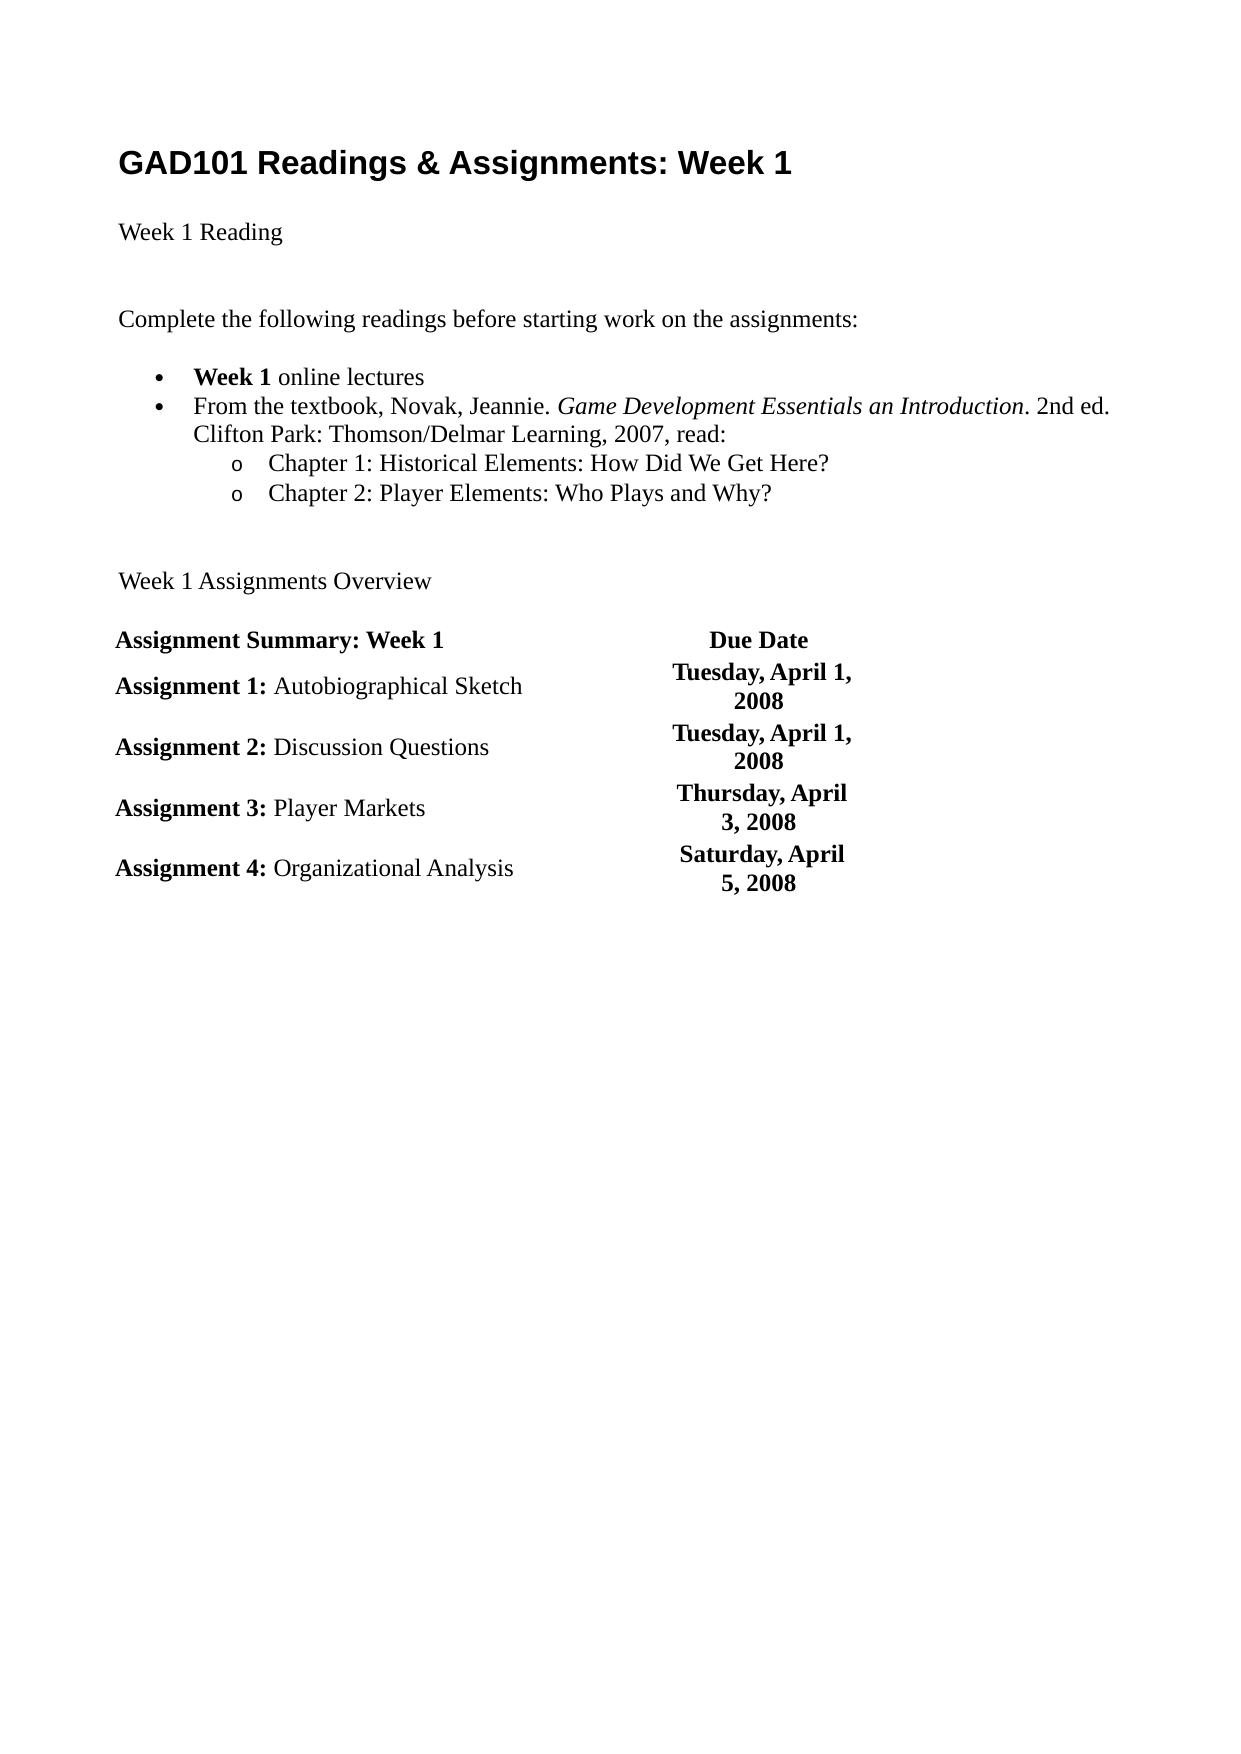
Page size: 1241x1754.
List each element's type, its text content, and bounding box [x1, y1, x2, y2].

title Week 1 Reading [118, 217, 1122, 246]
table_cell Assignment 4: Organizational Analysis [114, 838, 670, 898]
table_cell Saturday, April 5, 2008 [670, 838, 854, 898]
table_cell Assignment 1: Autobiographical Sketch [114, 656, 670, 716]
table_header Due Date [670, 624, 854, 656]
list Chapter 1: Historical Elements: How Did We Get Here? [231, 448, 1122, 478]
table_cell Thursday, April 3, 2008 [670, 777, 854, 837]
text Complete the following readings before starting work on the assignments: [118, 304, 1122, 333]
table_cell Assignment 2: Discussion Questions [114, 716, 670, 777]
table_cell Assignment 3: Player Markets [114, 777, 670, 837]
list Chapter 2: Player Elements: Who Plays and Why? [231, 478, 1122, 507]
table_header Assignment Summary: Week 1 [114, 624, 670, 656]
table_cell Tuesday, April 1, 2008 [670, 716, 854, 777]
text Week 1 Assignments Overview [118, 566, 1122, 594]
list From the textbook, Novak, Jeannie. Game Development Essentials an Introduction. 2nd ed. Clifton Park: Thomson/Delmar Learning, 2007, read: [156, 391, 1122, 448]
table_cell Tuesday, April 1, 2008 [670, 656, 854, 716]
list Week 1 online lectures [156, 362, 1122, 391]
subtitle GAD101 Readings & Assignments: Week 1 [118, 143, 1122, 182]
